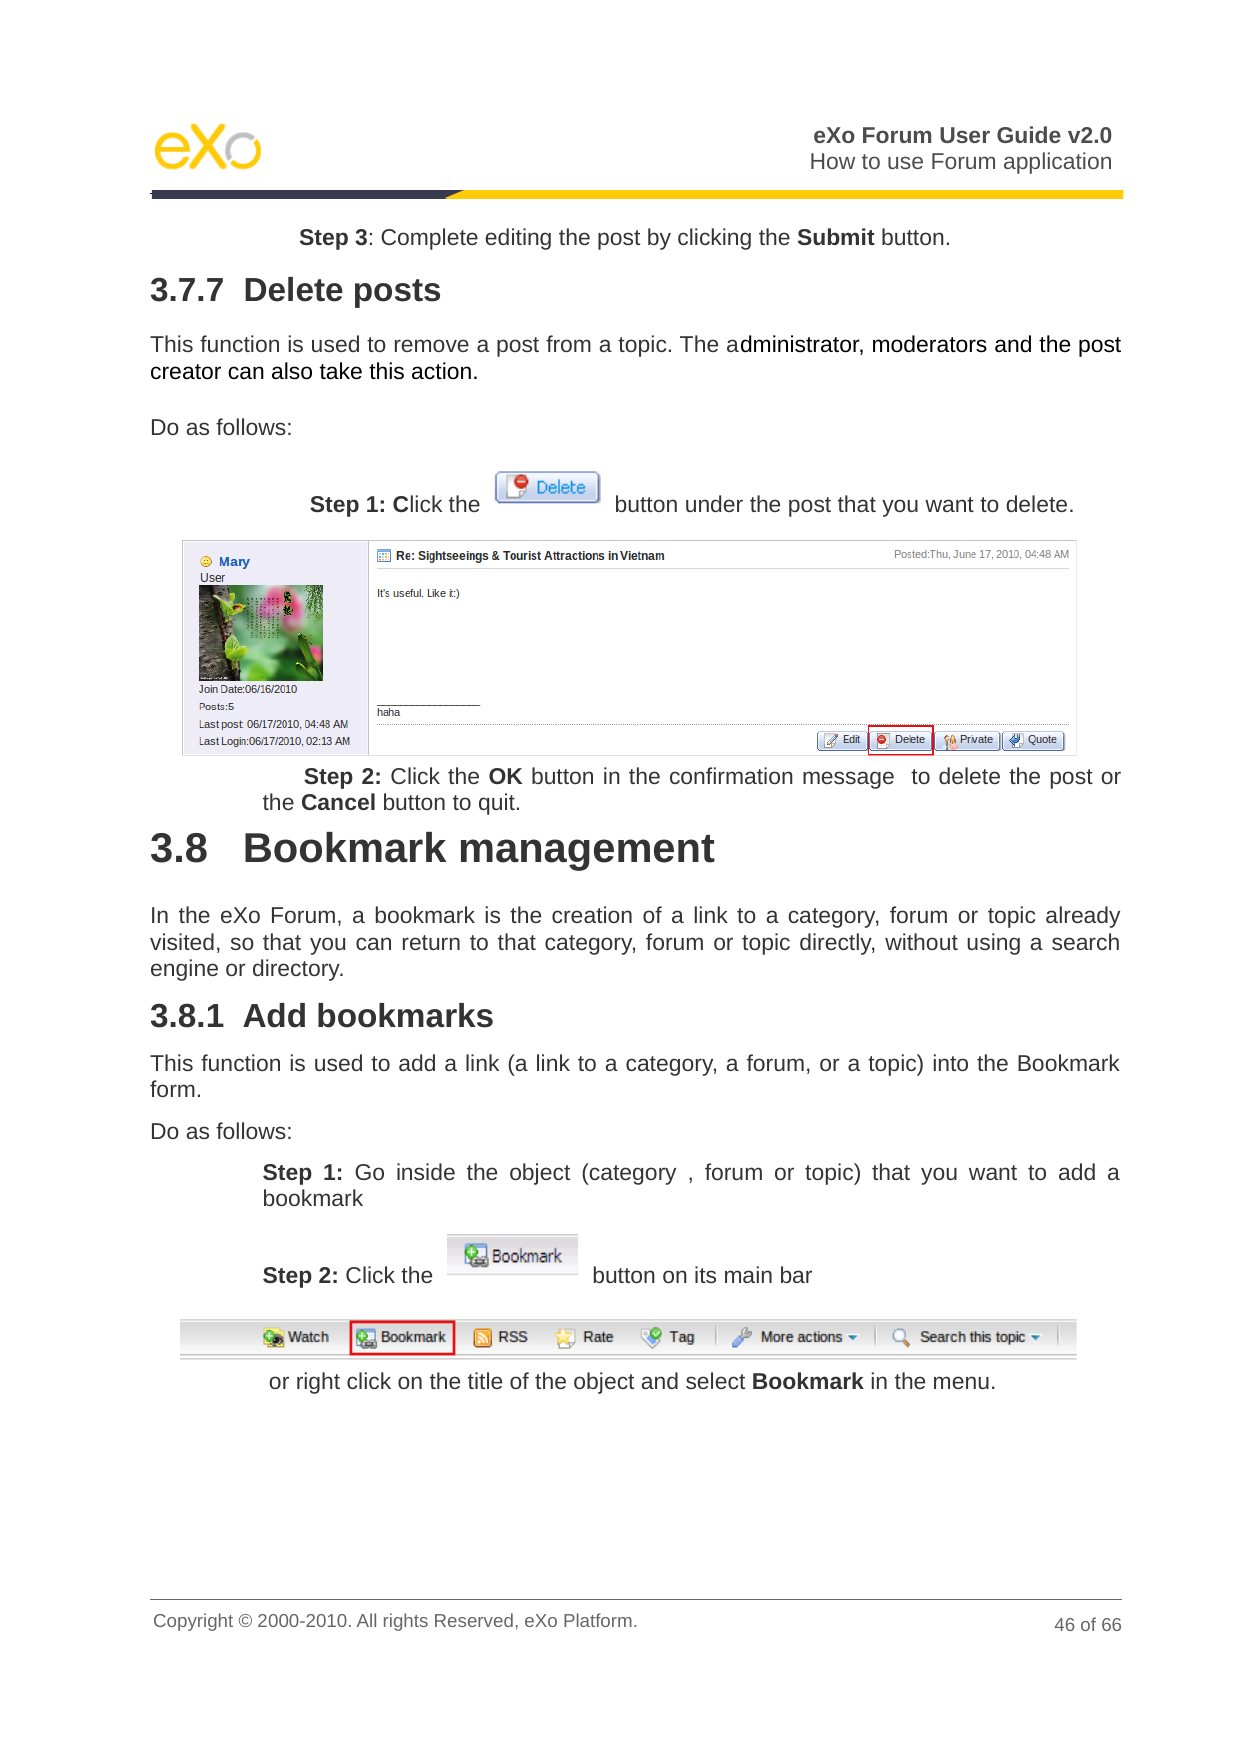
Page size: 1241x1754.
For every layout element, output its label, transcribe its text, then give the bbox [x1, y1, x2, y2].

list Step 1: Go inside the object (category , forum or topic) that you want to add a bookmark [225, 1159, 1122, 1212]
picture [447, 1234, 579, 1277]
subtitle Delete posts [150, 271, 1122, 309]
list Step 2: Click the button on its main bar [225, 1227, 1122, 1289]
picture [151, 190, 1124, 199]
text Step 1: Click the button under the post that you want to delete. [297, 463, 1122, 517]
picture [155, 123, 262, 170]
text Do as follows: [150, 1118, 1122, 1144]
text This function is used to remove a post from a topic. The administrator, moderators and the post creator can also take this action. [150, 331, 1122, 384]
picture [494, 470, 601, 505]
subtitle Add bookmarks [150, 996, 1122, 1035]
subtitle Bookmark management [150, 823, 1122, 871]
text In the eXo Forum, a bookmark is the creation of a link to a category, forum or topic already visited, so that you can return to that category, forum or topic directly, without using a search engine or directory. [150, 902, 1122, 981]
list or right click on the title of the object and select Bookmark in the menu. [225, 1311, 1122, 1394]
list Step 2: Click the OK button in the confirmation message to delete the post or the Cancel button to quit. [225, 532, 1122, 816]
text Do as follows: [150, 414, 1122, 441]
picture [180, 539, 1077, 756]
picture [180, 1318, 1077, 1361]
text This function is used to add a link (a link to a category, a forum, or a topic) into the Bookmark form. [150, 1050, 1122, 1103]
list Step 3: Complete editing the post by clicking the Submit button. [261, 223, 1122, 250]
